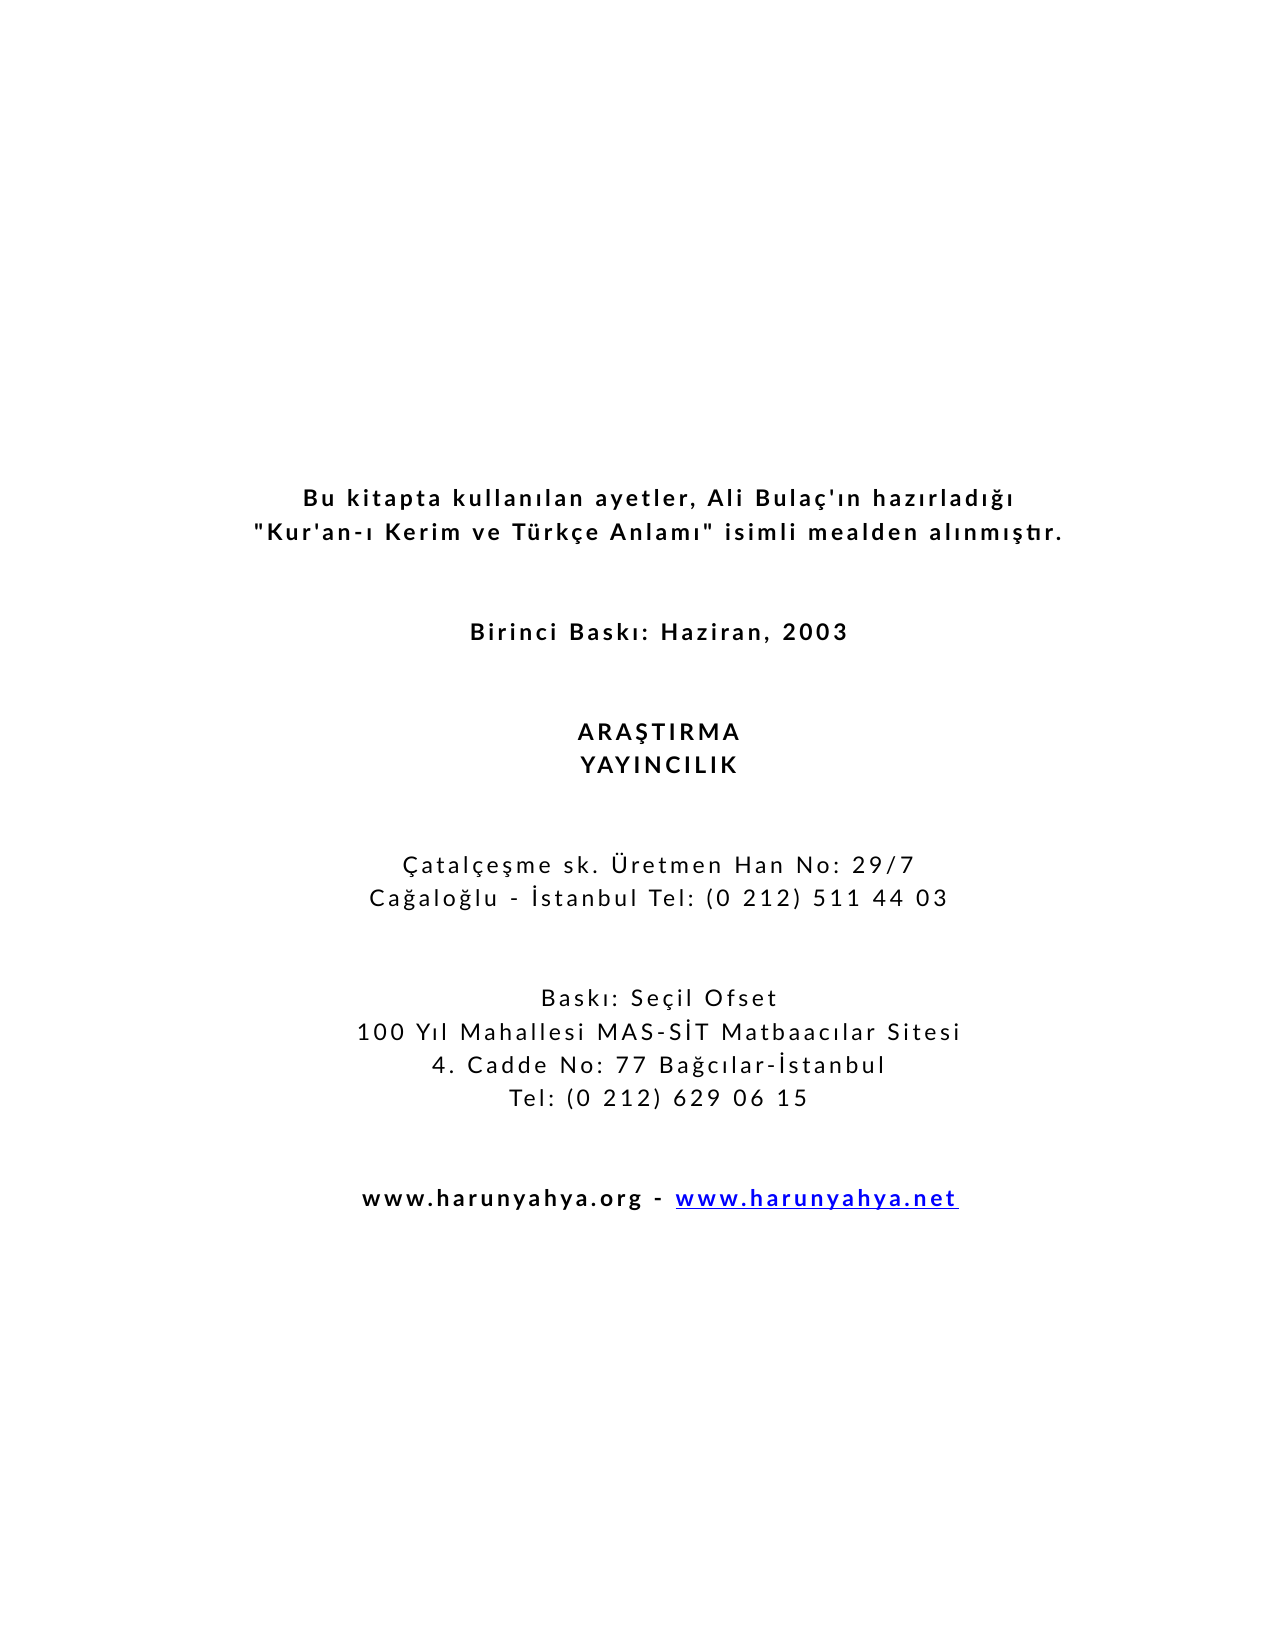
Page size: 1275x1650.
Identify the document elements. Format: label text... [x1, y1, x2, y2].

text "Kur'an-ı Kerim ve Türkçe Anlamı" isimli mealden alınmıştır. [112, 513, 1145, 547]
text ARAŞTIRMA [112, 713, 1145, 747]
text Birinci Baskı: Haziran, 2003 [112, 613, 1145, 647]
text Baskı: Seçil Ofset [112, 980, 1145, 1013]
text 4. Cadde No: 77 Bağcılar-İstanbul [112, 1047, 1145, 1080]
text Tel: (0 212) 629 06 15 [112, 1080, 1145, 1113]
text YAYINCILIK [112, 747, 1145, 780]
text Cağaloğlu - İstanbul Tel: (0 212) 511 44 03 [112, 880, 1145, 913]
text Çatalçeşme sk. Üretmen Han No: 29/7 [112, 847, 1145, 880]
text 100 Yıl Mahallesi MAS-SİT Matbaacılar Sitesi [112, 1013, 1145, 1047]
text Bu kitapta kullanılan ayetler, Ali Bulaç'ın hazırladığı [112, 480, 1145, 513]
text www.harunyahya.org - www.harunyahya.net [112, 1180, 1145, 1213]
